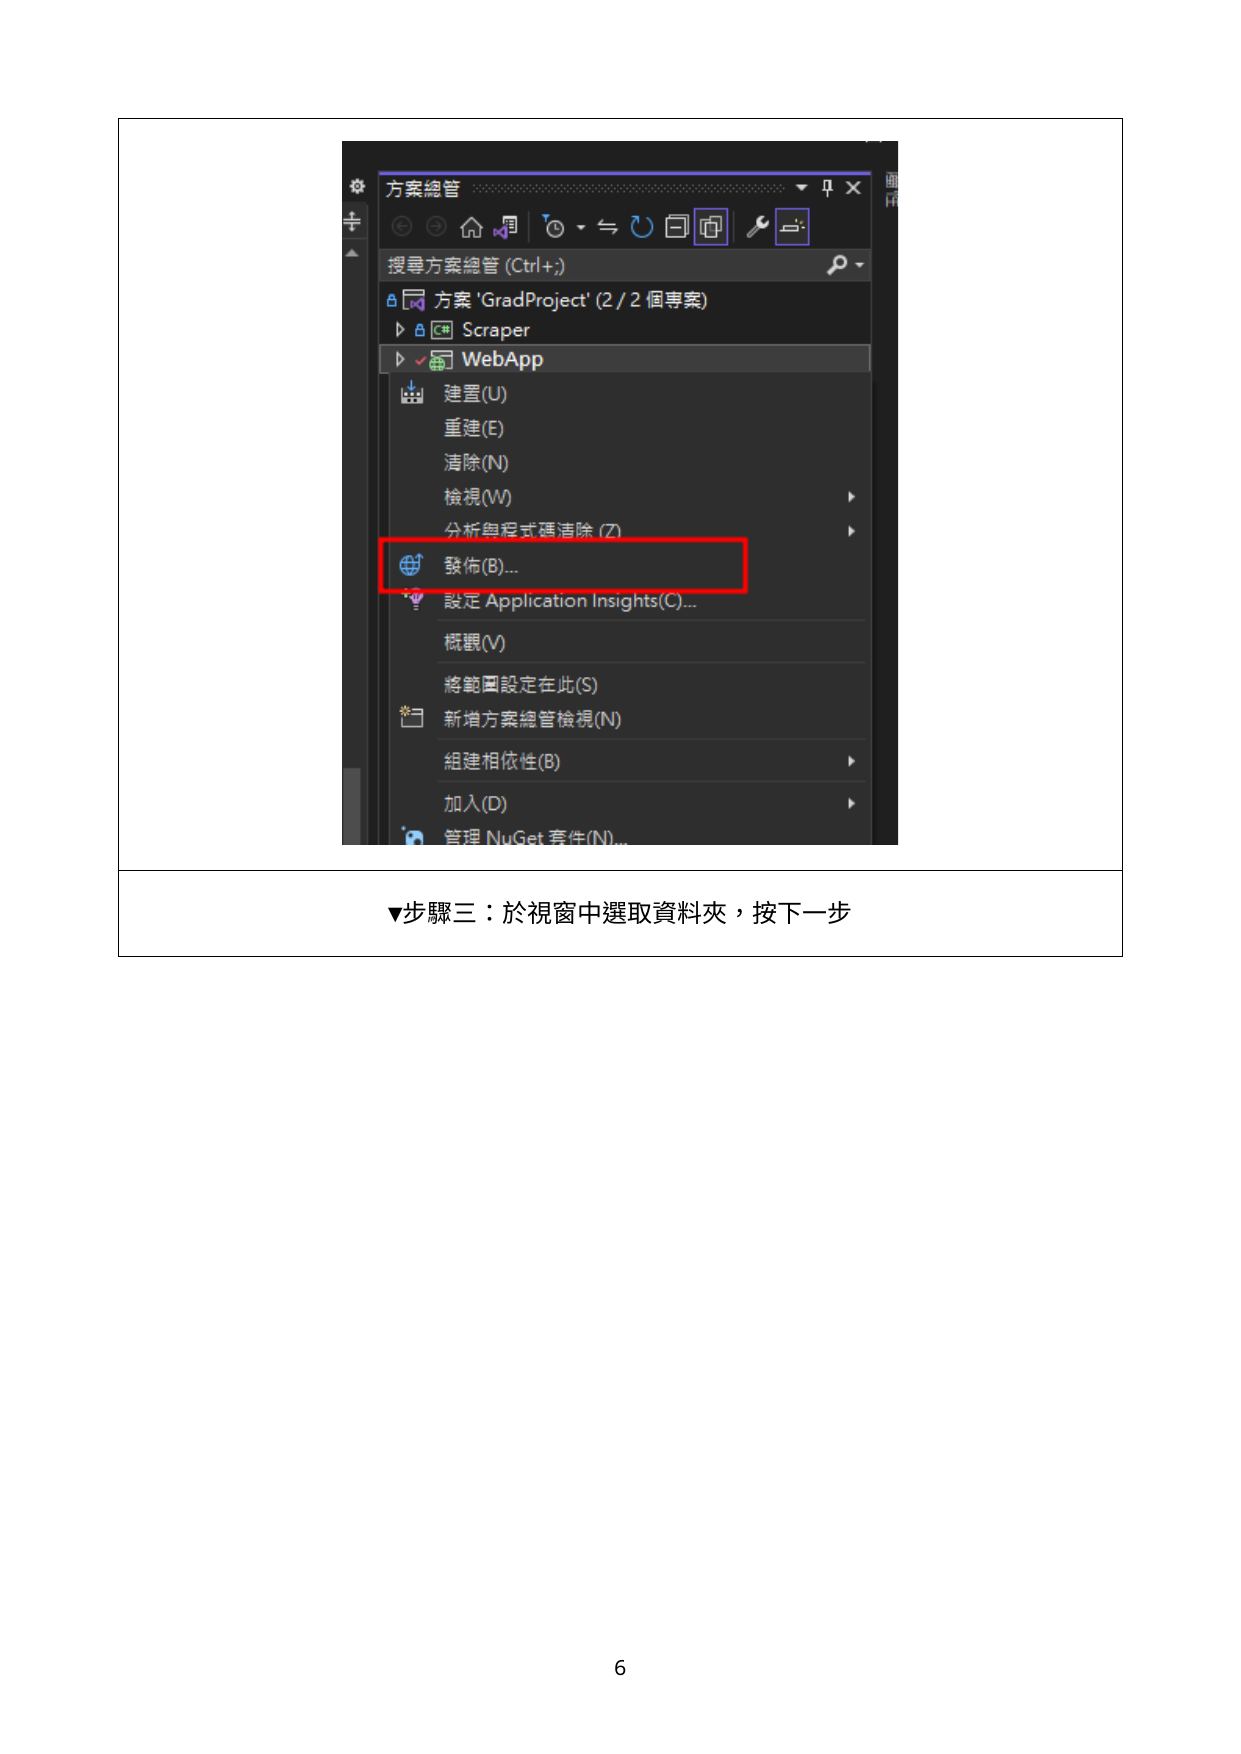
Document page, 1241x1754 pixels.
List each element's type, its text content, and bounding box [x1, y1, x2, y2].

table_cell [119, 119, 1122, 870]
table_cell ▼步驟三：於視窗中選取資料夾，按下一步 [119, 871, 1122, 956]
picture [342, 141, 899, 845]
